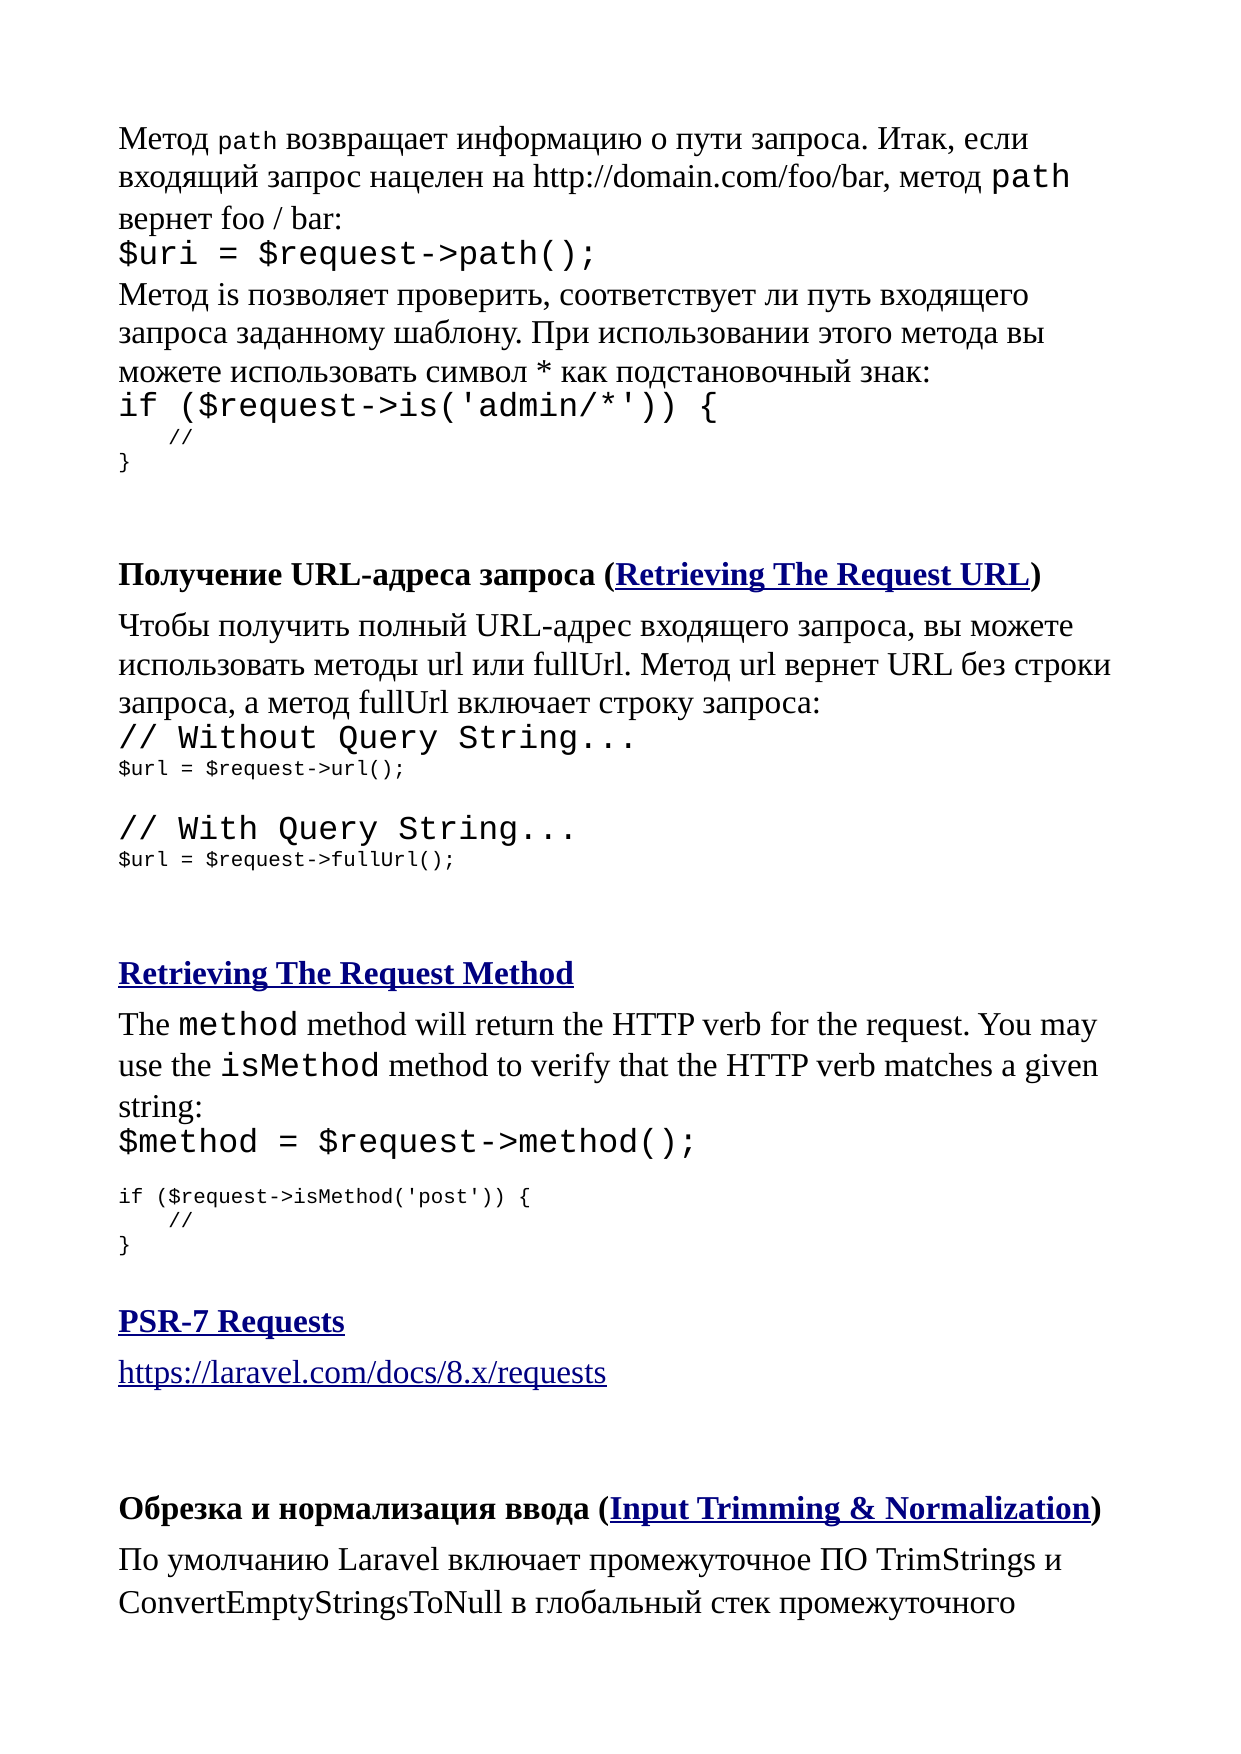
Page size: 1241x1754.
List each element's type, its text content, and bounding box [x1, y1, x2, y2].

text // With Query String... [118, 811, 1122, 849]
text https://laravel.com/docs/8.x/requests [118, 1352, 1122, 1390]
text // [118, 1210, 1122, 1233]
text if ($request->is('admin/*')) { [118, 389, 1122, 427]
text Метод path возвращает информацию о пути запроса. Итак, если входящий запрос нацелен на http://domain.com/foo/bar, метод path вернет foo / bar: [118, 118, 1122, 236]
text Чтобы получить полный URL-адрес входящего запроса, вы можете использовать методы url или fullUrl. Метод url вернет URL без строки запроса, а метод fullUrl включает строку запроса: [118, 605, 1122, 720]
text По умолчанию Laravel включает промежуточное ПО TrimStrings и ConvertEmptyStringsToNull в глобальный стек промежуточного [118, 1539, 1122, 1621]
subtitle PSR-7 Requests [118, 1301, 1122, 1339]
text The method method will return the HTTP verb for the request. You may use the isMethod method to verify that the HTTP verb matches a given string: [118, 1004, 1122, 1125]
text // Without Query String... [118, 720, 1122, 758]
text Метод is позволяет проверить, соответствует ли путь входящего запроса заданному шаблону. При использовании этого метода вы можете использовать символ * как подстановочный знак: [118, 274, 1122, 389]
subtitle Retrieving The Request Method [118, 953, 1122, 991]
text // [118, 427, 1122, 451]
text } [118, 1233, 1122, 1257]
text $url = $request->fullUrl(); [118, 849, 1122, 873]
text $method = $request->method(); [118, 1125, 1122, 1163]
text } [118, 451, 1122, 474]
subtitle Обрезка и нормализация ввода (Input Trimming & Normalization) [118, 1488, 1122, 1526]
text if ($request->isMethod('post')) { [118, 1186, 1122, 1210]
subtitle Получение URL-адреса запроса (Retrieving The Request URL) [118, 554, 1122, 593]
text $uri = $request->path(); [118, 236, 1122, 274]
text $url = $request->url(); [118, 758, 1122, 782]
